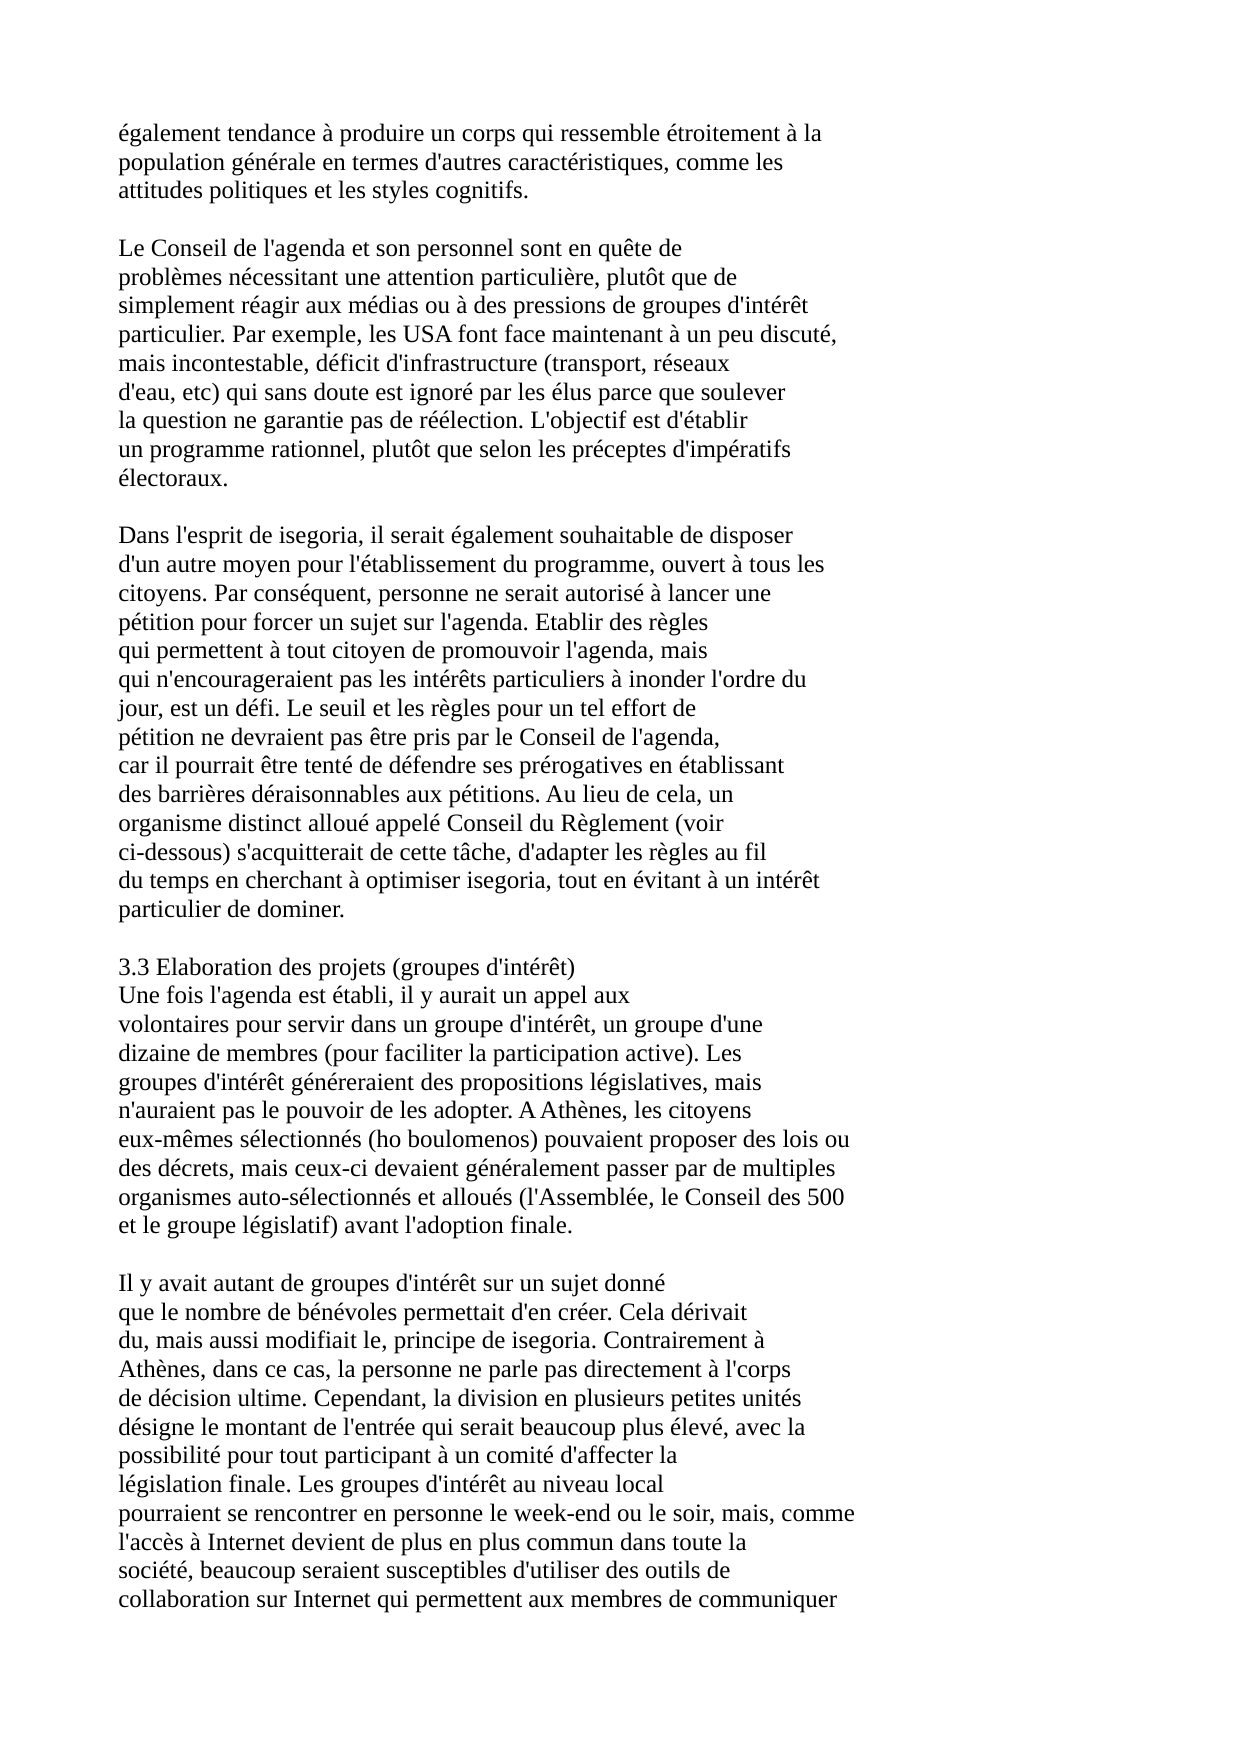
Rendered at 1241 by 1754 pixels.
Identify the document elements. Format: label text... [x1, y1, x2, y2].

text Dans l'esprit de isegoria, il serait également souhaitable de disposer [118, 521, 1122, 549]
text qui n'encourageraient pas les intérêts particuliers à inonder l'ordre du [118, 664, 1122, 693]
text car il pourrait être tenté de défendre ses prérogatives en établissant [118, 751, 1122, 779]
text Le Conseil de l'agenda et son personnel sont en quête de [118, 233, 1122, 262]
text ci-dessous) s'acquitterait de cette tâche, d'adapter les règles au fil [118, 837, 1122, 866]
text et le groupe législatif) avant l'adoption finale. [118, 1211, 1122, 1239]
text désigne le montant de l'entrée qui serait beaucoup plus élevé, avec la [118, 1412, 1122, 1441]
text n'auraient pas le pouvoir de les adopter. A Athènes, les citoyens [118, 1096, 1122, 1124]
text d'eau, etc) qui sans doute est ignoré par les élus parce que soulever [118, 377, 1122, 406]
text possibilité pour tout participant à un comité d'affecter la [118, 1441, 1122, 1469]
text Une fois l'agenda est établi, il y aurait un appel aux [118, 981, 1122, 1009]
text qui permettent à tout citoyen de promouvoir l'agenda, mais [118, 636, 1122, 664]
text du temps en cherchant à optimiser isegoria, tout en évitant à un intérêt [118, 866, 1122, 894]
text dizaine de membres (pour faciliter la participation active). Les [118, 1038, 1122, 1067]
text mais incontestable, déficit d'infrastructure (transport, réseaux [118, 348, 1122, 377]
text société, beaucoup seraient susceptibles d'utiliser des outils de [118, 1556, 1122, 1584]
text pourraient se rencontrer en personne le week-end ou le soir, mais, comme [118, 1498, 1122, 1527]
text la question ne garantie pas de réélection. L'objectif est d'établir [118, 406, 1122, 434]
text que le nombre de bénévoles permettait d'en créer. Cela dérivait [118, 1297, 1122, 1326]
text également tendance à produire un corps qui ressemble étroitement à la [118, 118, 1122, 147]
text particulier. Par exemple, les USA font face maintenant à un peu discuté, [118, 319, 1122, 348]
text organisme distinct alloué appelé Conseil du Règlement (voir [118, 808, 1122, 837]
text 3.3 Elaboration des projets (groupes d'intérêt) [118, 952, 1122, 981]
text problèmes nécessitant une attention particulière, plutôt que de [118, 262, 1122, 291]
text électoraux. [118, 463, 1122, 492]
text eux-mêmes sélectionnés (ho boulomenos) pouvaient proposer des lois ou [118, 1124, 1122, 1153]
text un programme rationnel, plutôt que selon les préceptes d'impératifs [118, 434, 1122, 463]
text volontaires pour servir dans un groupe d'intérêt, un groupe d'une [118, 1009, 1122, 1038]
text du, mais aussi modifiait le, principe de isegoria. Contrairement à [118, 1326, 1122, 1354]
text l'accès à Internet devient de plus en plus commun dans toute la [118, 1527, 1122, 1556]
text pétition pour forcer un sujet sur l'agenda. Etablir des règles [118, 607, 1122, 636]
text des décrets, mais ceux-ci devaient généralement passer par de multiples [118, 1153, 1122, 1182]
text pétition ne devraient pas être pris par le Conseil de l'agenda, [118, 722, 1122, 751]
text particulier de dominer. [118, 894, 1122, 923]
text organismes auto-sélectionnés et alloués (l'Assemblée, le Conseil des 500 [118, 1182, 1122, 1211]
text groupes d'intérêt généreraient des propositions législatives, mais [118, 1067, 1122, 1096]
text citoyens. Par conséquent, personne ne serait autorisé à lancer une [118, 578, 1122, 607]
text attitudes politiques et les styles cognitifs. [118, 176, 1122, 204]
text d'un autre moyen pour l'établissement du programme, ouvert à tous les [118, 549, 1122, 578]
text collaboration sur Internet qui permettent aux membres de communiquer [118, 1584, 1122, 1613]
text Athènes, dans ce cas, la personne ne parle pas directement à l'corps [118, 1354, 1122, 1383]
text Il y avait autant de groupes d'intérêt sur un sujet donné [118, 1268, 1122, 1297]
text de décision ultime. Cependant, la division en plusieurs petites unités [118, 1383, 1122, 1412]
text simplement réagir aux médias ou à des pressions de groupes d'intérêt [118, 291, 1122, 319]
text jour, est un défi. Le seuil et les règles pour un tel effort de [118, 693, 1122, 722]
text législation finale. Les groupes d'intérêt au niveau local [118, 1469, 1122, 1498]
text des barrières déraisonnables aux pétitions. Au lieu de cela, un [118, 779, 1122, 808]
text population générale en termes d'autres caractéristiques, comme les [118, 147, 1122, 176]
